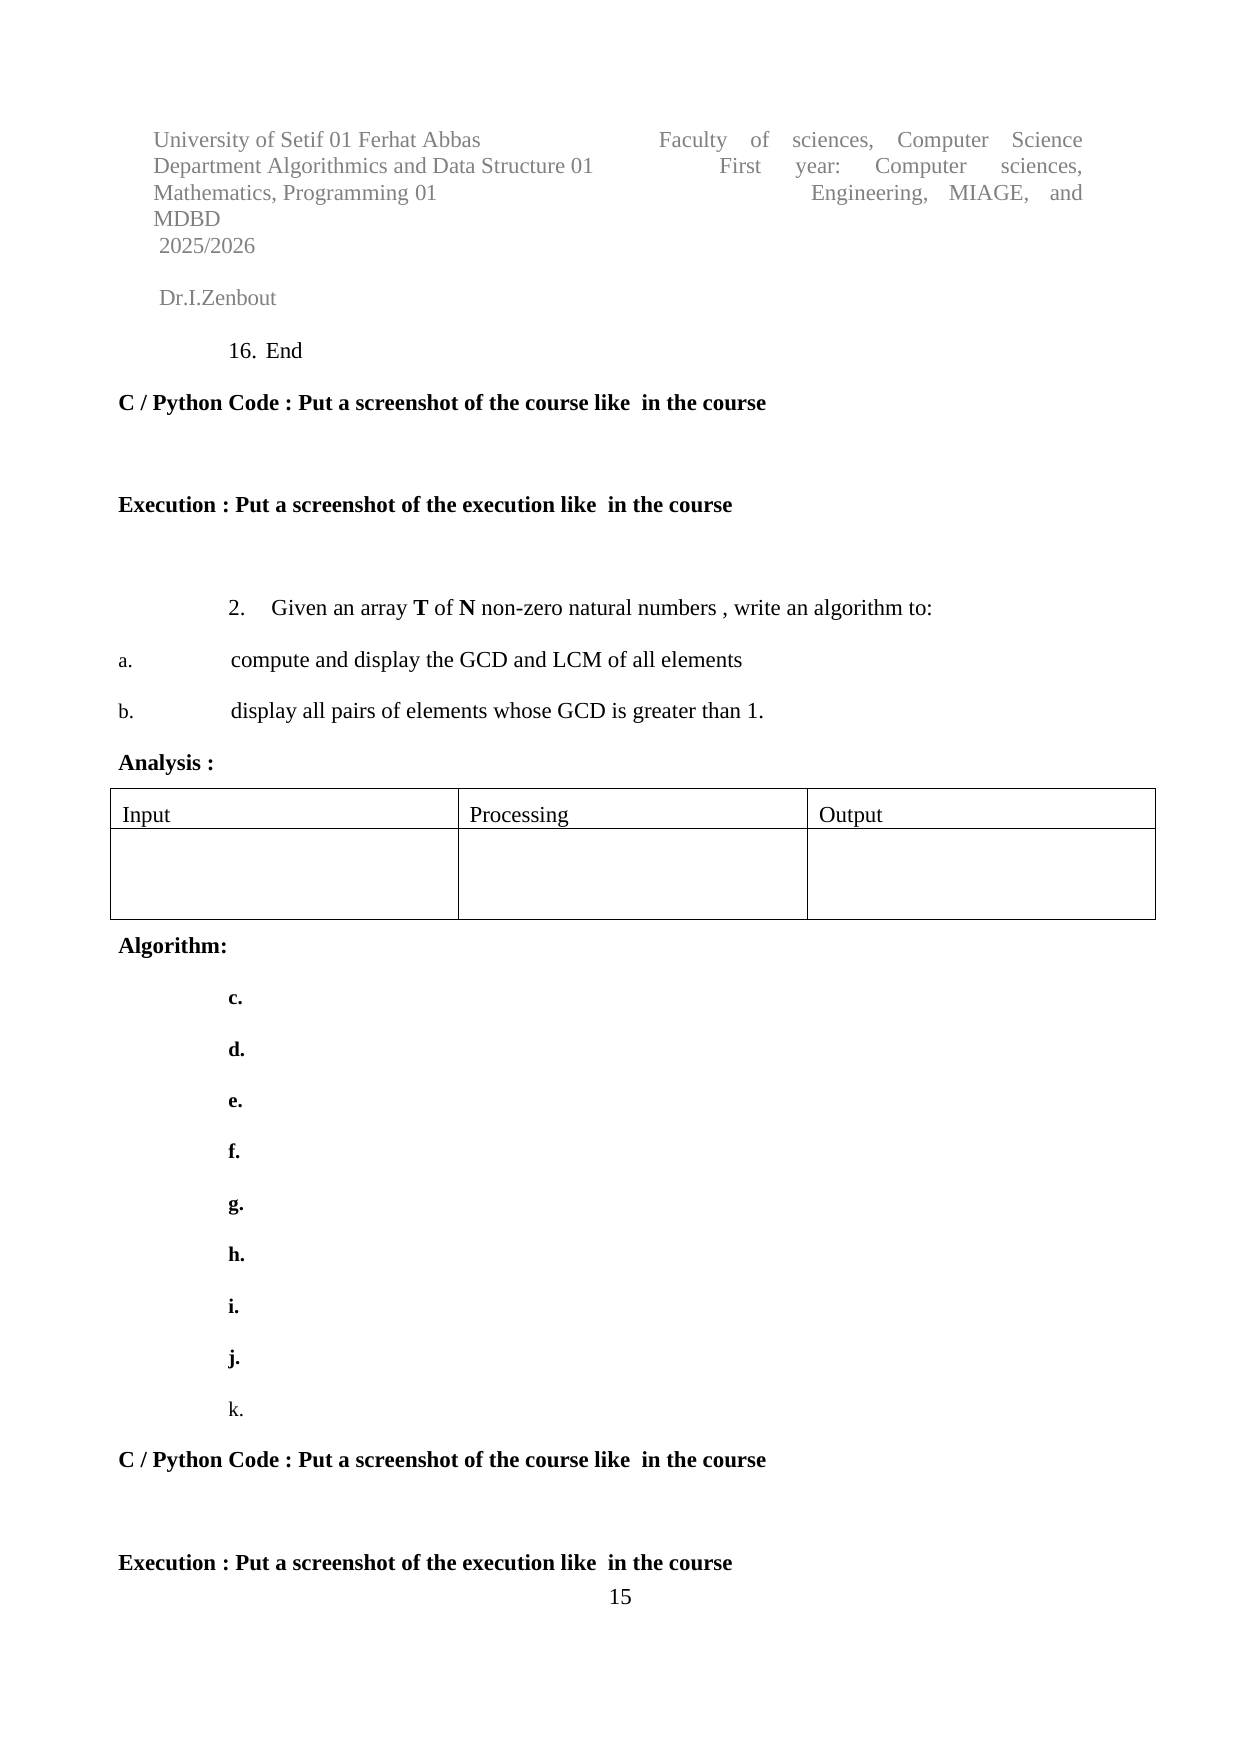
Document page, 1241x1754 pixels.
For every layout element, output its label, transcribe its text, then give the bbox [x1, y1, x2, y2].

list Given an array T of N non-zero natural numbers , write an algorithm to: [228, 594, 1026, 621]
table_header Processing [459, 789, 807, 828]
text Execution : Put a screenshot of the execution like in the course [118, 1549, 1026, 1576]
text Execution : Put a screenshot of the execution like in the course [118, 491, 1026, 518]
text C / Python Code : Put a screenshot of the course like in the course [118, 388, 1026, 415]
table_cell [111, 829, 458, 919]
text Algorithm: [118, 932, 1026, 958]
text Analysis : [118, 749, 1026, 775]
table_cell [808, 829, 1155, 919]
list compute and display the GCD and LCM of all elements [118, 646, 1026, 672]
list End [228, 337, 1122, 363]
list display all pairs of elements whose GCD is greater than 1. [118, 697, 1026, 724]
table_header Input [111, 789, 458, 828]
table_cell [459, 829, 807, 919]
text C / Python Code : Put a screenshot of the course like in the course [118, 1446, 1026, 1473]
table_header Output [808, 789, 1155, 828]
